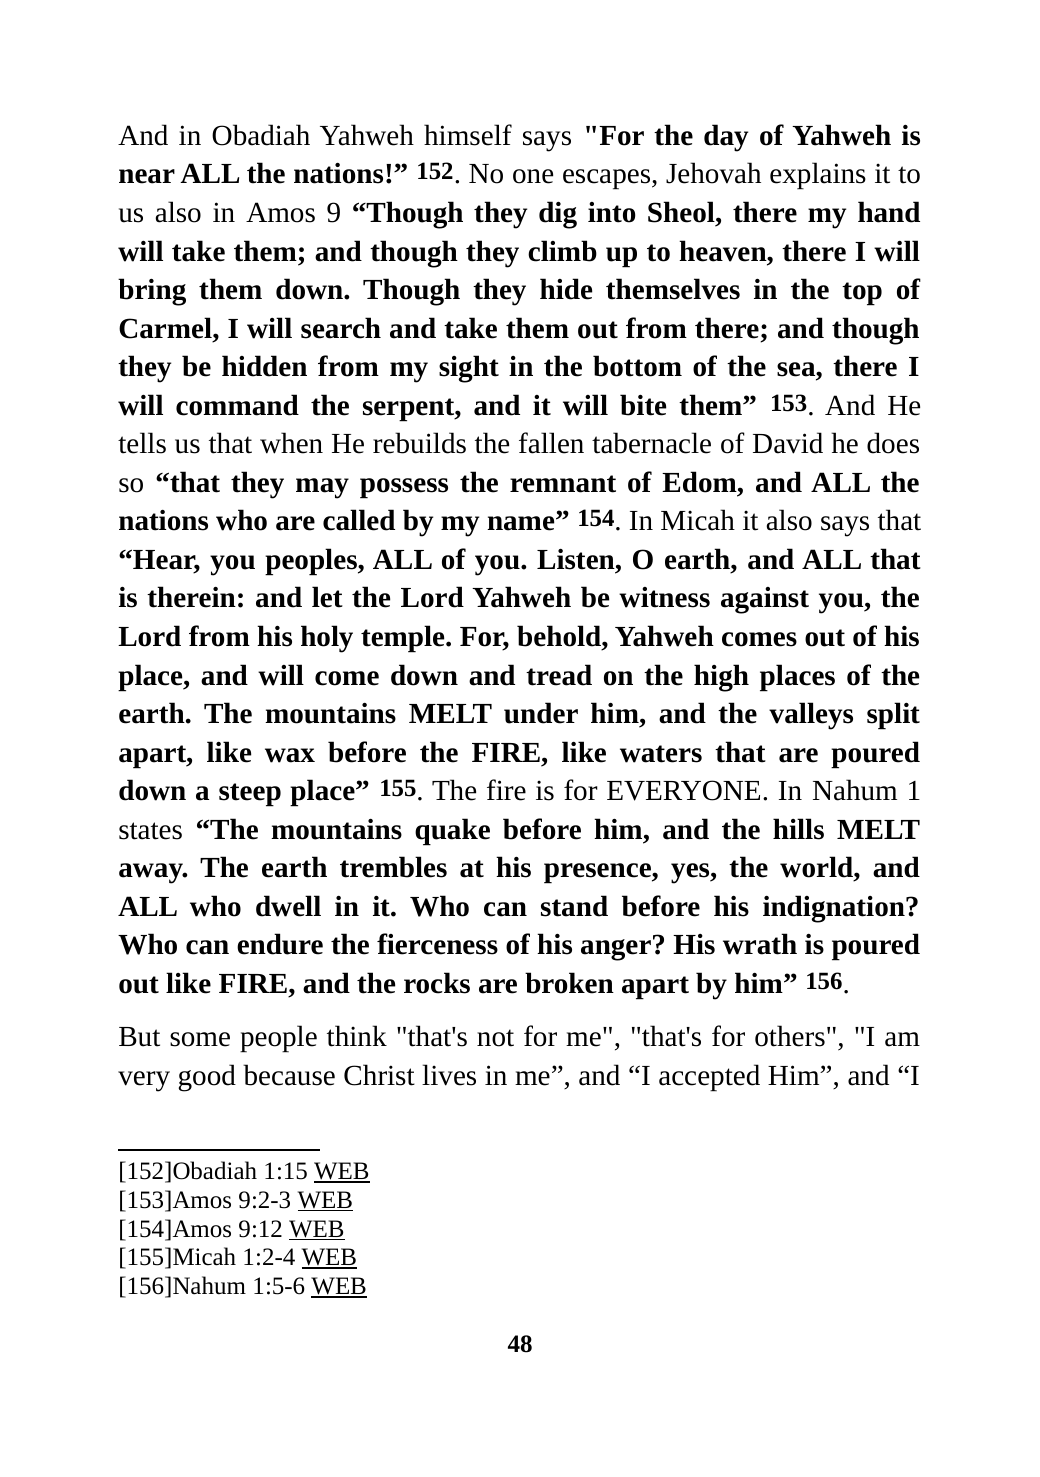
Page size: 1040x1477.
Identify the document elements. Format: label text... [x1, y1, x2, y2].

text Amos 9:2-3 WEB [118, 1185, 921, 1214]
text Micah 1:2-4 WEB [118, 1242, 921, 1271]
text Obadiah 1:15 WEB [118, 1156, 921, 1185]
text Amos 9:12 WEB [118, 1214, 921, 1242]
text And in Obadiah Yahweh himself says "For the day of Yahweh is near ALL the nations!” . No one escapes, Jehovah explains it to us also in Amos 9 “Though they dig into Sheol, there my hand will take them; and though they climb up to heaven, there I will bring them down. Though they hide themselves in the top of Carmel, I will search and take them out from there; and though they be hidden from my sight in the bottom of the sea, there I will command the serpent, and it will bite them” . And He tells us that when He rebuilds the fallen tabernacle of David he does so “that they may possess the remnant of Edom, and ALL the nations who are called by my name” . In Micah it also says that “Hear, you peoples, ALL of you. Listen, O earth, and ALL that is therein: and let the Lord Yahweh be witness against you, the Lord from his holy temple. For, behold, Yahweh comes out of his place, and will come down and tread on the high places of the earth. The mountains MELT under him, and the valleys split apart, like wax before the FIRE, like waters that are poured down a steep place” . The fire is for EVERYONE. In Nahum 1 states “The mountains quake before him, and the hills MELT away. The earth trembles at his presence, yes, the world, and ALL who dwell in it. Who can stand before his indignation? Who can endure the fierceness of his anger? His wrath is poured out like FIRE, and the rocks are broken apart by him” . [118, 118, 921, 999]
text But some people think "that's not for me", "that's for others", "I am very good because Christ lives in me”, and “I accepted Him”, and “I [118, 1019, 921, 1091]
text Nahum 1:5-6 WEB [118, 1271, 921, 1300]
